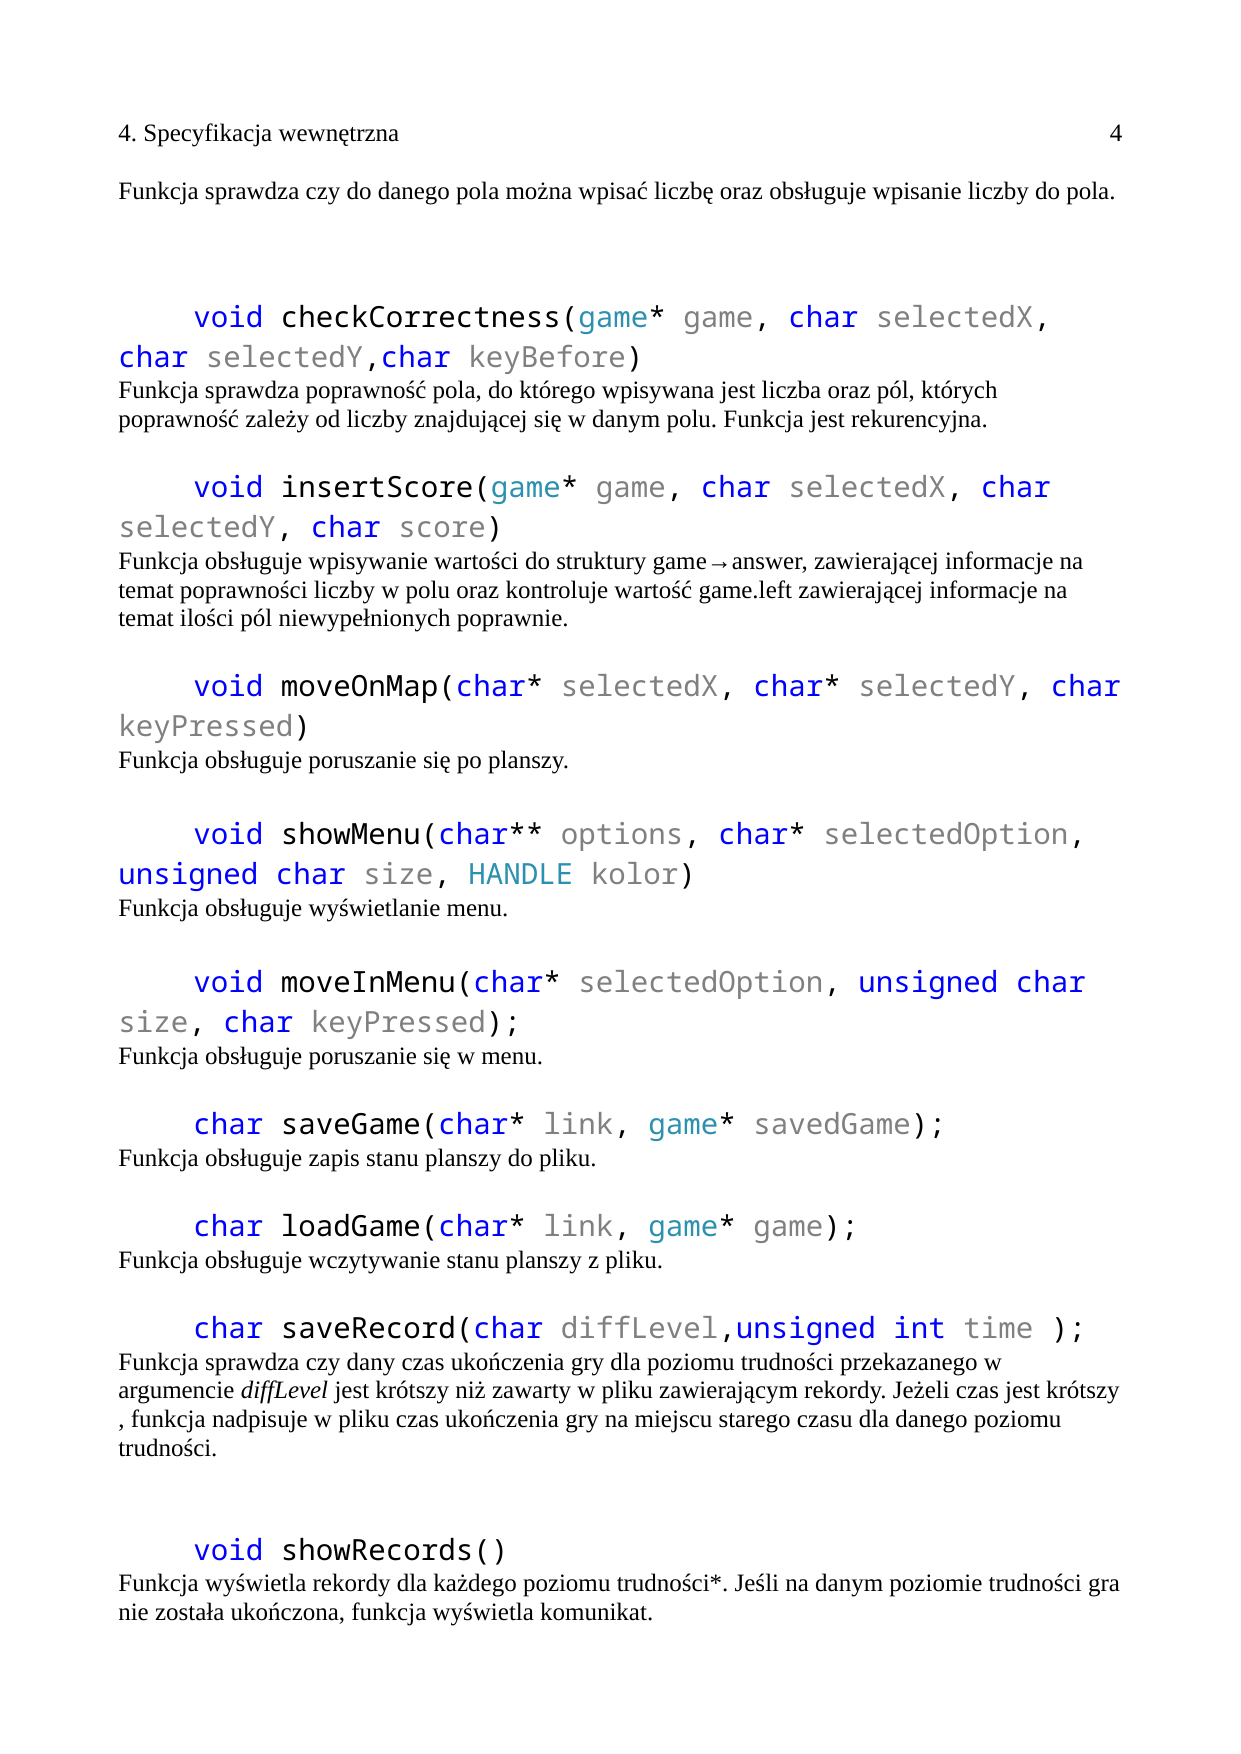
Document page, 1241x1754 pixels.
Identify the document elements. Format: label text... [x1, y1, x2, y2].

text Funkcja obsługuje wczytywanie stanu planszy z pliku. [118, 1245, 1122, 1273]
text Funkcja sprawdza czy dany czas ukończenia gry dla poziomu trudności przekazanego w argumencie diffLevel jest krótszy niż zawarty w pliku zawierającym rekordy. Jeżeli czas jest krótszy , funkcja nadpisuje w pliku czas ukończenia gry na miejscu starego czasu dla danego poziomu trudności. [118, 1347, 1122, 1462]
text char loadGame(char* link, game* game); [118, 1205, 1122, 1245]
text char saveRecord(char diffLevel,unsigned int time ); [118, 1307, 1122, 1347]
text void showRecords() [118, 1529, 1122, 1568]
text void moveOnMap(char* selectedX, char* selectedY, char keyPressed) [118, 666, 1122, 745]
text Funkcja obsługuje wyświetlanie menu. [118, 893, 1122, 922]
text void showMenu(char** options, char* selectedOption, unsigned char size, HANDLE kolor) [118, 813, 1122, 893]
text Funkcja sprawdza czy do danego pola można wpisać liczbę oraz obsługuje wpisanie liczby do pola. [118, 176, 1122, 205]
text Funkcja obsługuje zapis stanu planszy do pliku. [118, 1143, 1122, 1171]
text Funkcja obsługuje wpisywanie wartości do struktury game→answer, zawierającej informacje na temat poprawności liczby w polu oraz kontroluje wartość game.left zawierającej informacje na temat ilości pól niewypełnionych poprawnie. [118, 546, 1122, 632]
text char saveGame(char* link, game* savedGame); [118, 1103, 1122, 1143]
text Funkcja wyświetla rekordy dla każdego poziomu trudności*. Jeśli na danym poziomie trudności gra nie została ukończona, funkcja wyświetla komunikat. [118, 1568, 1122, 1626]
text Funkcja sprawdza poprawność pola, do którego wpisywana jest liczba oraz pól, których poprawność zależy od liczby znajdującej się w danym polu. Funkcja jest rekurencyjna. [118, 376, 1122, 433]
text Funkcja obsługuje poruszanie się po planszy. [118, 745, 1122, 774]
text void insertScore(game* game, char selectedX, char selectedY, char score) [118, 467, 1122, 546]
text void moveInMenu(char* selectedOption, unsigned char size, char keyPressed); [118, 961, 1122, 1041]
text void checkCorrectness(game* game, char selectedX, char selectedY,char keyBefore) [118, 296, 1122, 376]
text Funkcja obsługuje poruszanie się w menu. [118, 1041, 1122, 1069]
